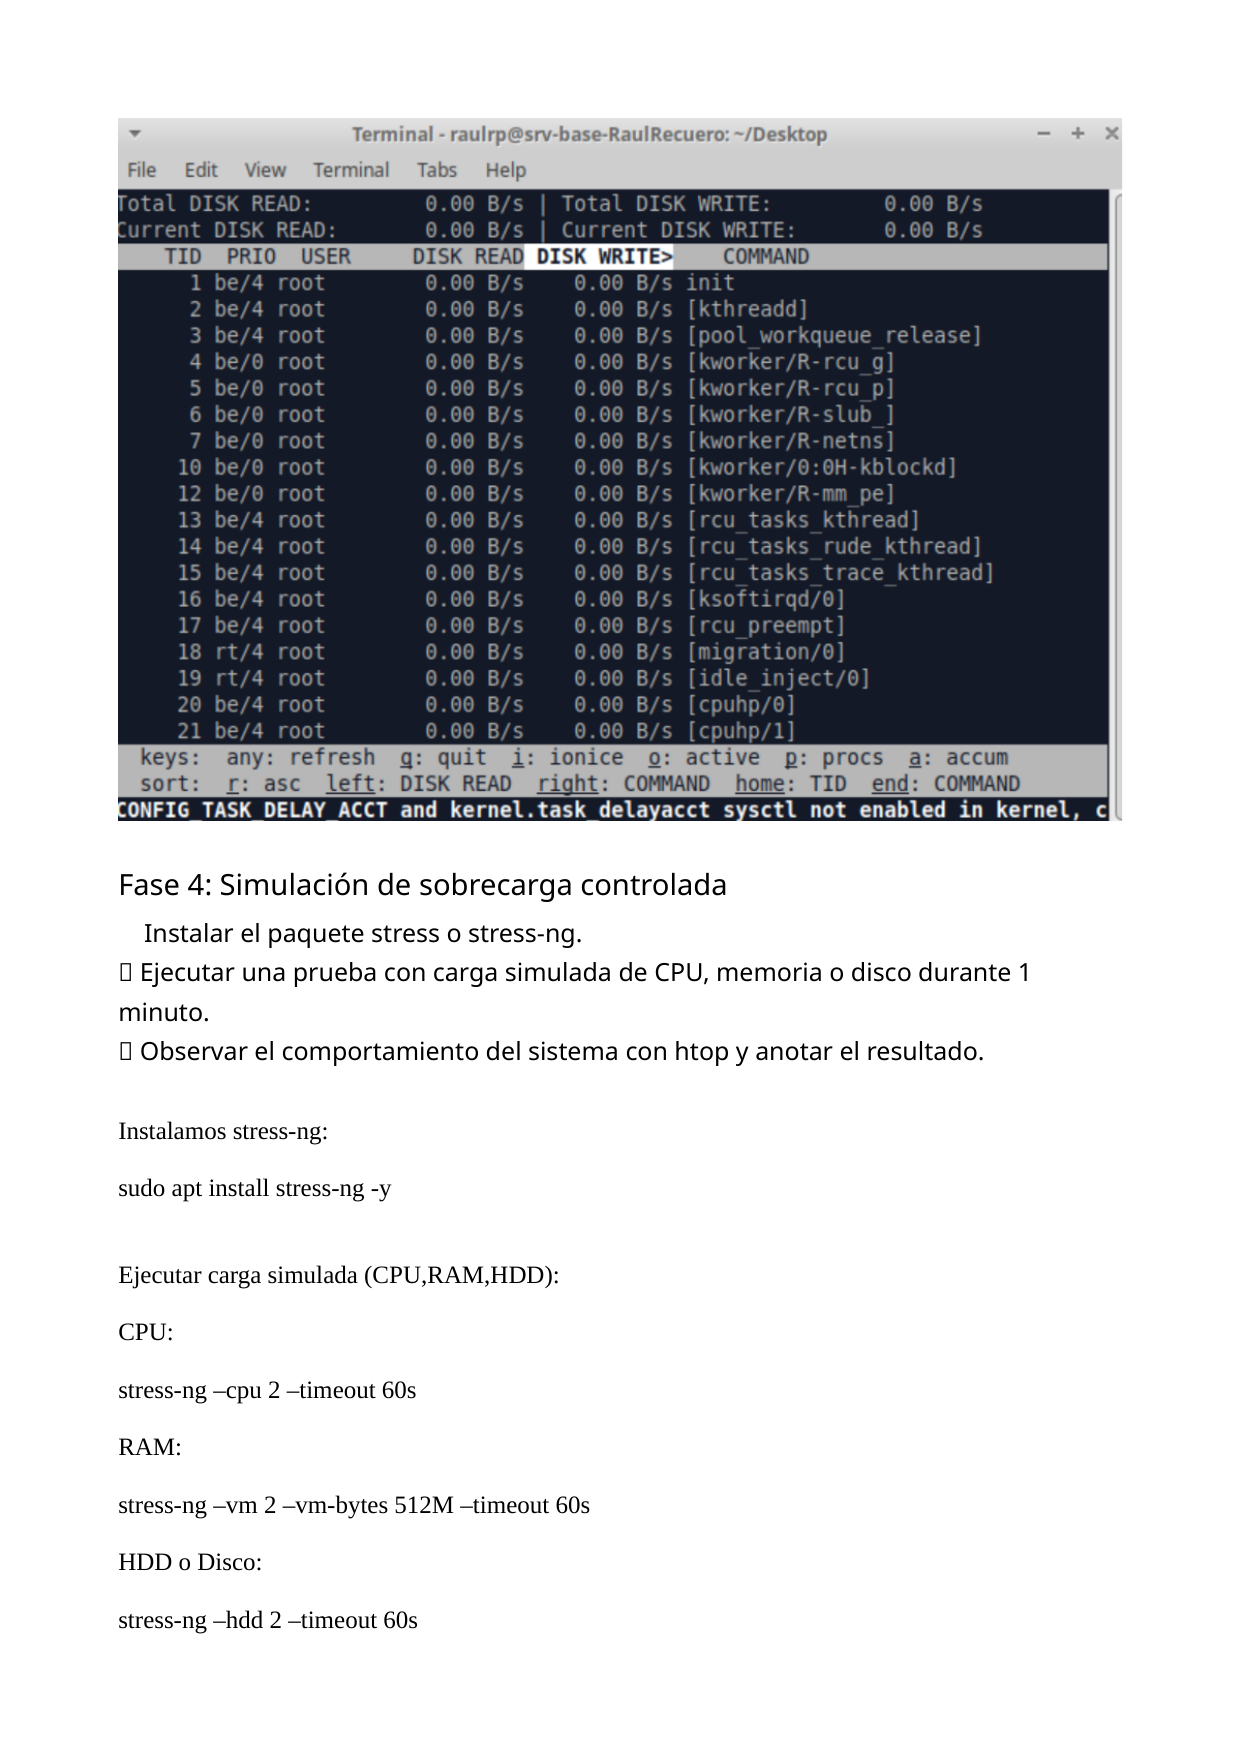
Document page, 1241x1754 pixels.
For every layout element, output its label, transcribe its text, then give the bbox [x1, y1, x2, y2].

text RAM: [118, 1432, 1122, 1461]
text HDD o Disco: [118, 1547, 1122, 1576]
text stress-ng –hdd 2 –timeout 60s [118, 1605, 1122, 1633]
text Ejecutar carga simulada (CPU,RAM,HDD): [118, 1260, 1122, 1288]
text ✅ Instalar el paquete stress o stress-ng. ✅ Ejecutar una prueba con carga simulada de CPU, memoria o disco durante 1 minuto. ✅ Observar el comportamiento del sistema con htop y anotar el resultado. [118, 916, 1122, 1067]
text stress-ng –vm 2 –vm-bytes 512M –timeout 60s [118, 1490, 1122, 1518]
subtitle Fase 4: Simulación de sobrecarga controlada [118, 864, 1122, 903]
text Instalamos stress-ng: [118, 1116, 1122, 1145]
text CPU: [118, 1317, 1122, 1346]
picture [118, 118, 1123, 821]
text sudo apt install stress-ng -y [118, 1173, 1122, 1202]
text stress-ng –cpu 2 –timeout 60s [118, 1375, 1122, 1403]
